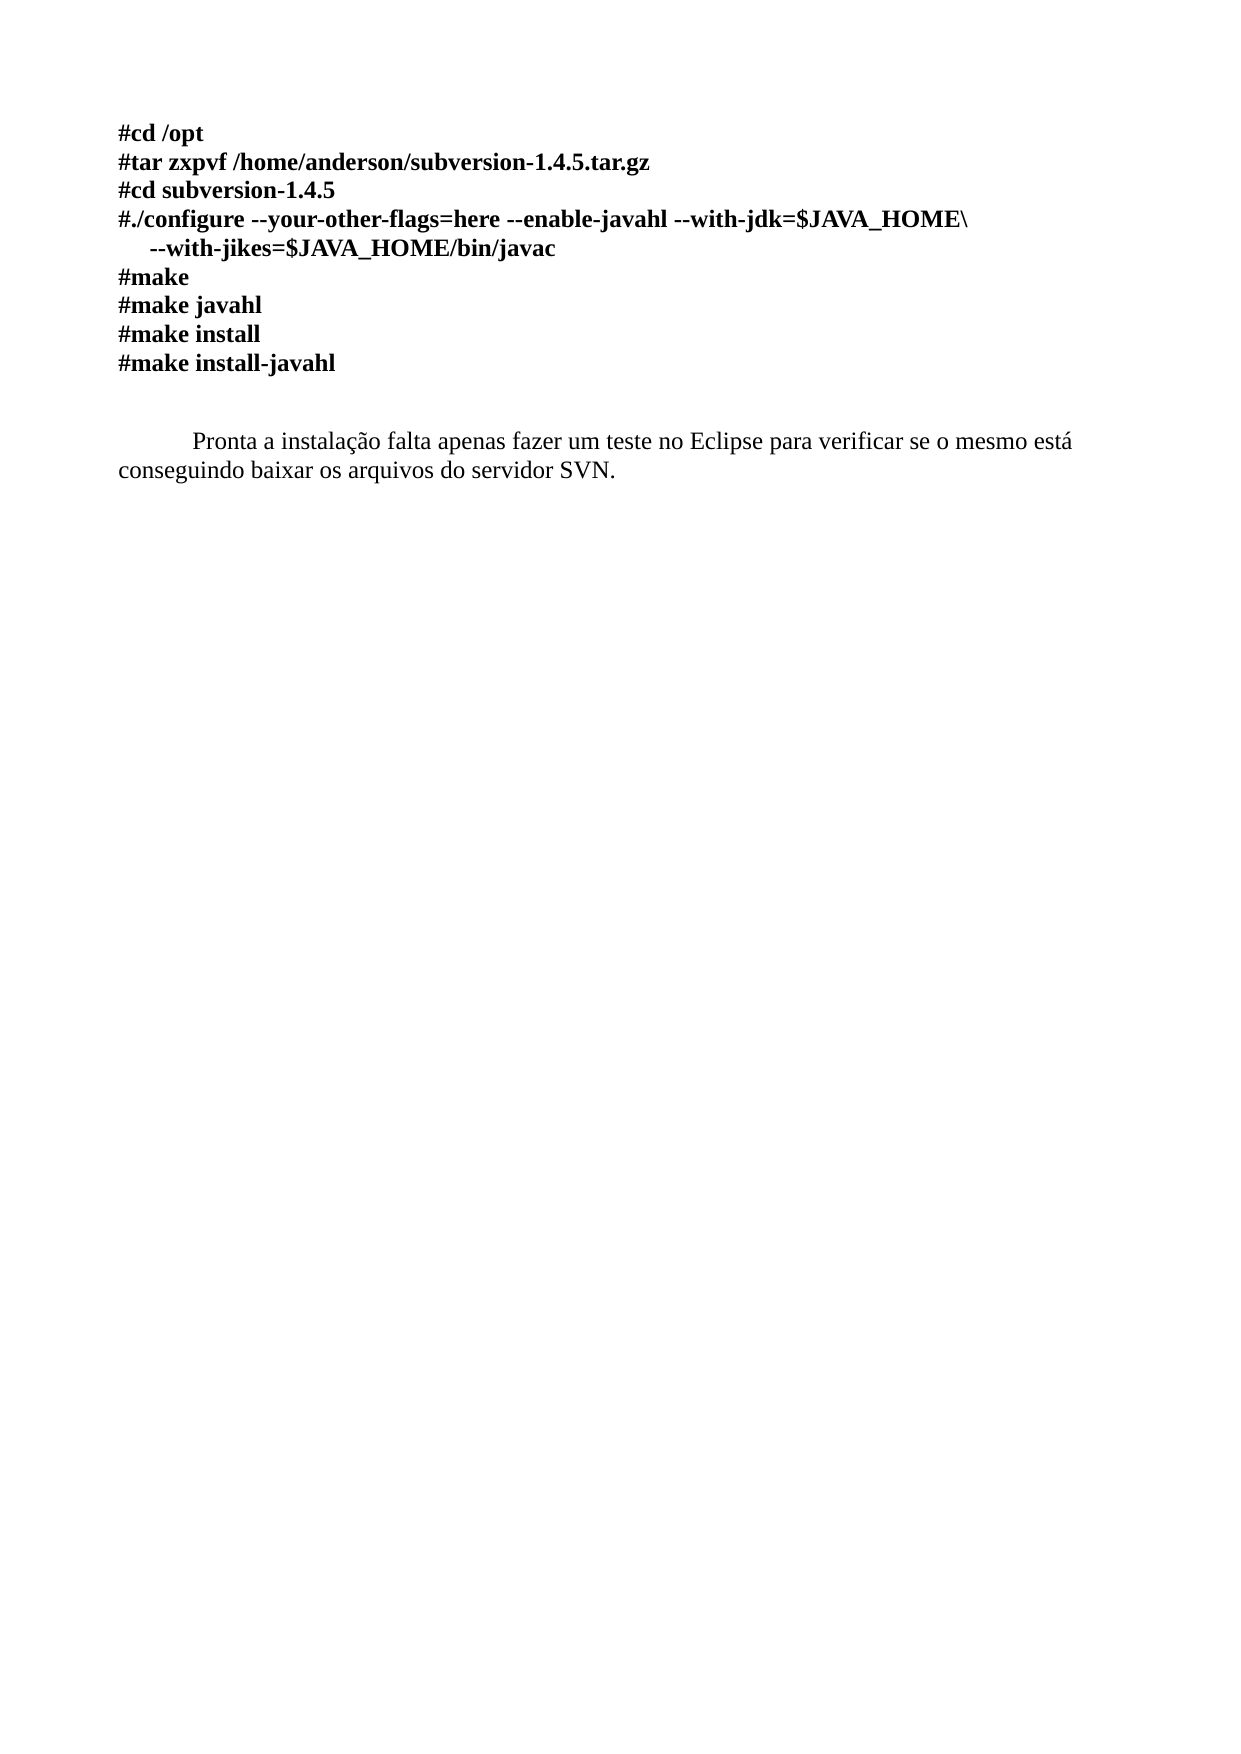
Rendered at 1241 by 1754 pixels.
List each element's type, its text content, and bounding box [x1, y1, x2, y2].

text #make install [118, 319, 1122, 348]
text #make javahl [118, 291, 1122, 319]
text #tar zxpvf /home/anderson/subversion-1.4.5.tar.gz [118, 147, 1122, 176]
text #./configure --your-other-flags=here --enable-javahl --with-jdk=$JAVA_HOME\ [118, 204, 1122, 233]
text --with-jikes=$JAVA_HOME/bin/javac [118, 233, 1122, 262]
text #make install-javahl [118, 348, 1122, 377]
text #cd subversion-1.4.5 [118, 176, 1122, 204]
text #make [118, 262, 1122, 291]
text #cd /opt [118, 118, 1122, 147]
text Pronta a instalação falta apenas fazer um teste no Eclipse para verificar se o mesmo está conseguindo baixar os arquivos do servidor SVN. [118, 426, 1122, 484]
